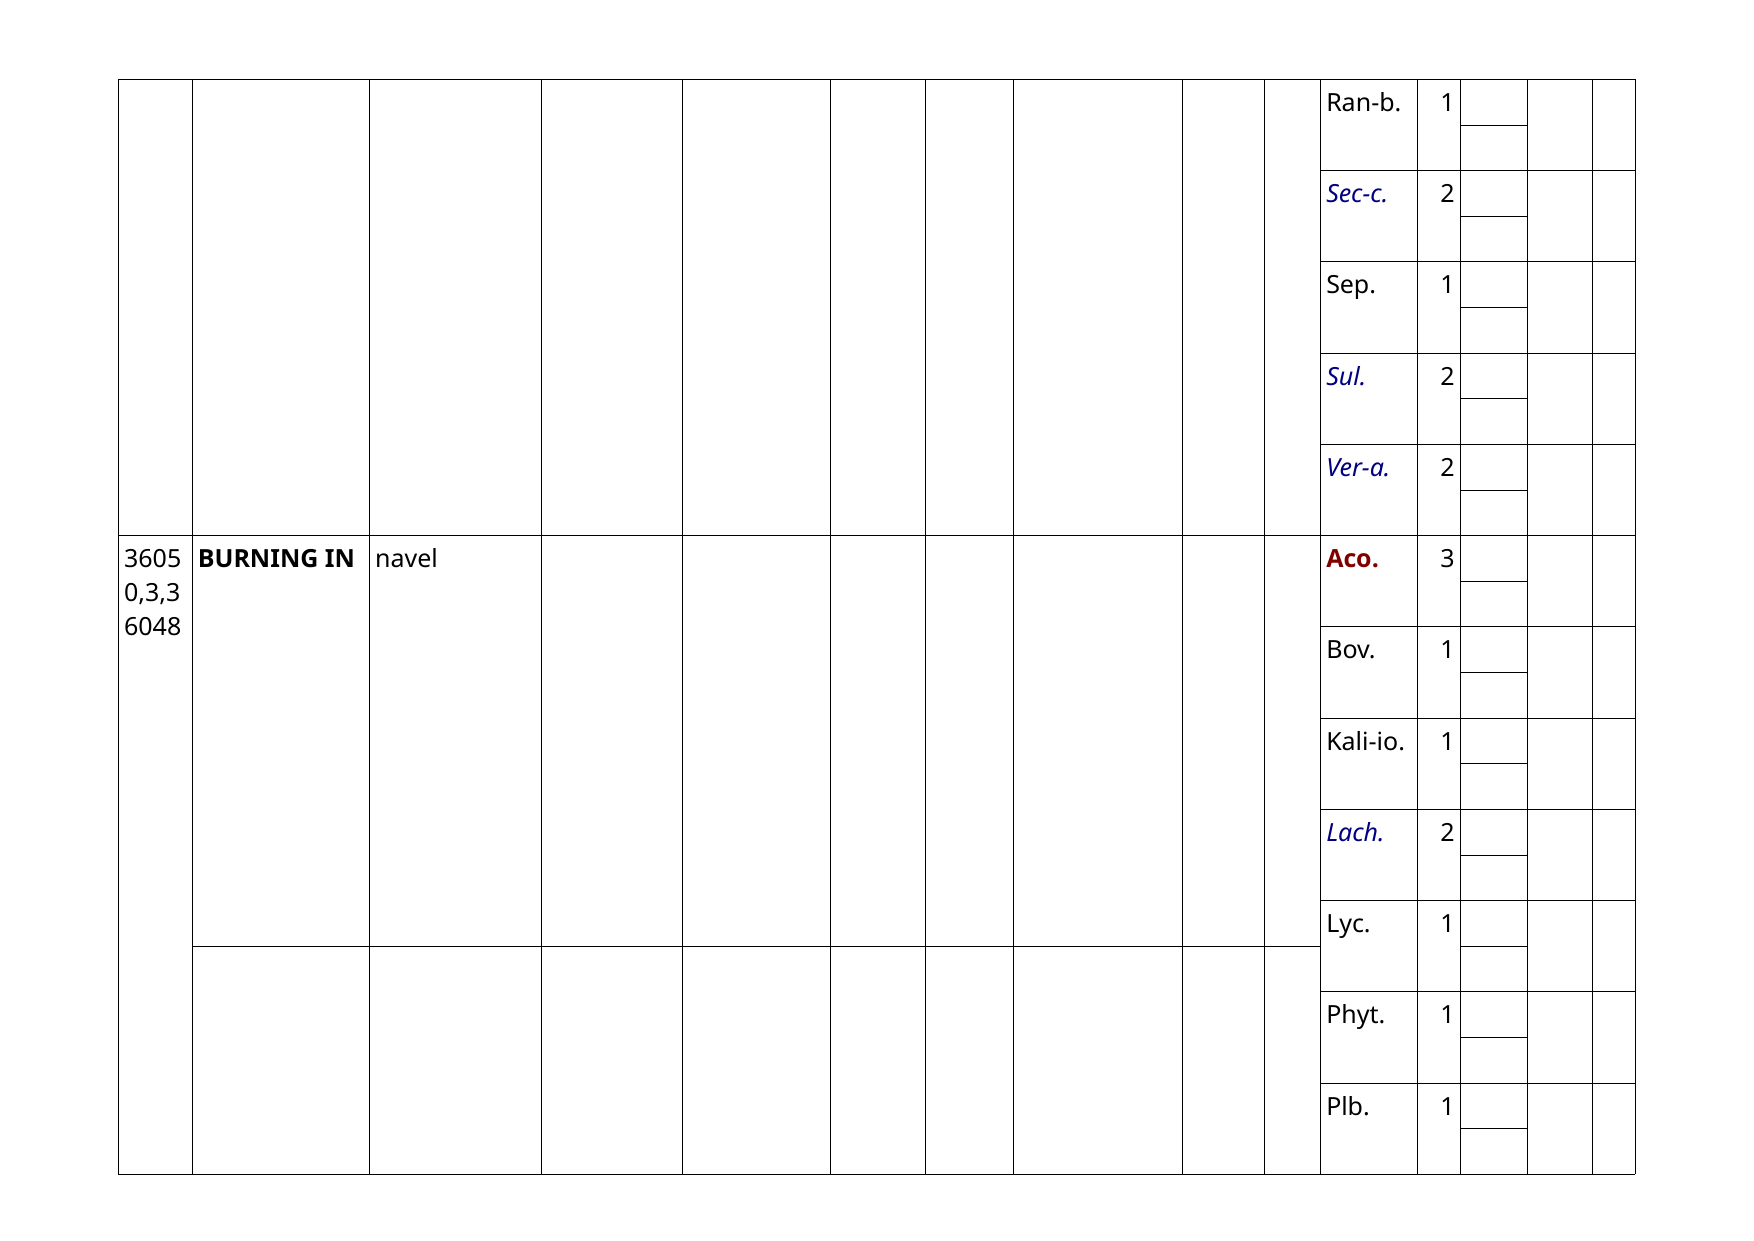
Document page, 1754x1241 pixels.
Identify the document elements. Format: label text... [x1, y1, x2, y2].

table_cell [370, 80, 541, 535]
table_cell 2 [1418, 354, 1460, 444]
table_cell [926, 536, 1013, 946]
table_cell [1461, 810, 1527, 854]
table_cell Lach. [1321, 810, 1417, 900]
table_cell [1593, 354, 1635, 444]
table_cell [831, 80, 925, 535]
table_cell [542, 536, 682, 946]
table_cell [683, 80, 830, 535]
table_cell [1593, 810, 1635, 900]
table_cell [542, 80, 682, 535]
table_cell [683, 947, 830, 1174]
table_cell [1461, 399, 1527, 444]
table_cell [193, 80, 369, 535]
table_cell [1461, 856, 1527, 900]
table_cell [1461, 354, 1527, 398]
table_cell Phyt. [1321, 992, 1417, 1083]
table_cell [1461, 627, 1527, 672]
table_cell [1528, 171, 1592, 261]
table_cell [831, 536, 925, 946]
table_cell [926, 947, 1013, 1174]
table_cell [193, 947, 369, 1174]
table_cell [1014, 80, 1182, 535]
table_cell [1461, 445, 1527, 489]
table_cell [1461, 308, 1527, 353]
table_cell 1 [1418, 80, 1460, 170]
table_cell [1528, 536, 1592, 626]
table_cell [1528, 354, 1592, 444]
table_cell Sul. [1321, 354, 1417, 444]
table_cell [1461, 536, 1527, 581]
table_cell [1593, 719, 1635, 809]
table_cell [1593, 262, 1635, 353]
table_cell [542, 947, 682, 1174]
table_cell [1528, 80, 1592, 170]
table_cell 1 [1418, 719, 1460, 809]
table_cell [1528, 719, 1592, 809]
table_cell [1461, 1038, 1527, 1083]
table_cell [1014, 947, 1182, 1174]
table_cell [1461, 171, 1527, 216]
table_cell [1265, 536, 1320, 946]
table_cell [926, 80, 1013, 535]
table_cell Sec-c. [1321, 171, 1417, 261]
table_cell Ver-a. [1321, 445, 1417, 535]
table_cell [1461, 262, 1527, 307]
table_cell [370, 947, 541, 1174]
table_cell [1265, 80, 1320, 535]
table_cell [1593, 901, 1635, 991]
table_cell [1593, 171, 1635, 261]
table_cell [1528, 810, 1592, 900]
table_cell 1 [1418, 1084, 1460, 1174]
table_cell [1461, 947, 1527, 991]
table_cell Sep. [1321, 262, 1417, 353]
table_cell [1528, 262, 1592, 353]
table_cell [1461, 901, 1527, 946]
table_cell Kali-io. [1321, 719, 1417, 809]
table_cell [1528, 992, 1592, 1083]
table_cell 1 [1418, 901, 1460, 991]
table_cell [1593, 1084, 1635, 1174]
table_cell burning in [193, 536, 369, 946]
table_cell 1 [1418, 992, 1460, 1083]
table_cell Aco. [1321, 536, 1417, 626]
table_cell 2 [1418, 445, 1460, 535]
table_cell [1461, 673, 1527, 718]
table_cell [119, 80, 192, 535]
table_cell [1461, 1129, 1527, 1174]
table_cell [683, 536, 830, 946]
table_cell [1461, 217, 1527, 261]
table_cell [1593, 627, 1635, 718]
table_cell [1461, 582, 1527, 626]
table_cell 1 [1418, 627, 1460, 718]
table_cell [1183, 80, 1264, 535]
table_cell [1183, 536, 1264, 946]
table_cell [1461, 491, 1527, 535]
table_cell [1014, 536, 1182, 946]
table_cell 36050,3,36048 [119, 536, 192, 1174]
table_cell Ran-b. [1321, 80, 1417, 170]
table_cell Plb. [1321, 1084, 1417, 1174]
table_cell [1593, 445, 1635, 535]
table_cell [1461, 126, 1527, 170]
table_cell [1265, 947, 1320, 1174]
table_cell [1461, 1084, 1527, 1128]
table_cell [1528, 901, 1592, 991]
table_cell 1 [1418, 262, 1460, 353]
table_cell [1528, 627, 1592, 718]
table_cell [1593, 80, 1635, 170]
table_cell 2 [1418, 171, 1460, 261]
table_cell [1461, 764, 1527, 809]
table_cell [1461, 719, 1527, 763]
table_cell [1461, 80, 1527, 124]
table_cell [1461, 992, 1527, 1037]
table_cell Lyc. [1321, 901, 1417, 991]
table_cell [1593, 536, 1635, 626]
table_cell 3 [1418, 536, 1460, 626]
table_cell [1593, 992, 1635, 1083]
table_cell [831, 947, 925, 1174]
table_cell [1528, 1084, 1592, 1174]
table_cell Bov. [1321, 627, 1417, 718]
table_cell 2 [1418, 810, 1460, 900]
table_cell [1183, 947, 1264, 1174]
table_cell navel [370, 536, 541, 946]
table_cell [1528, 445, 1592, 535]
